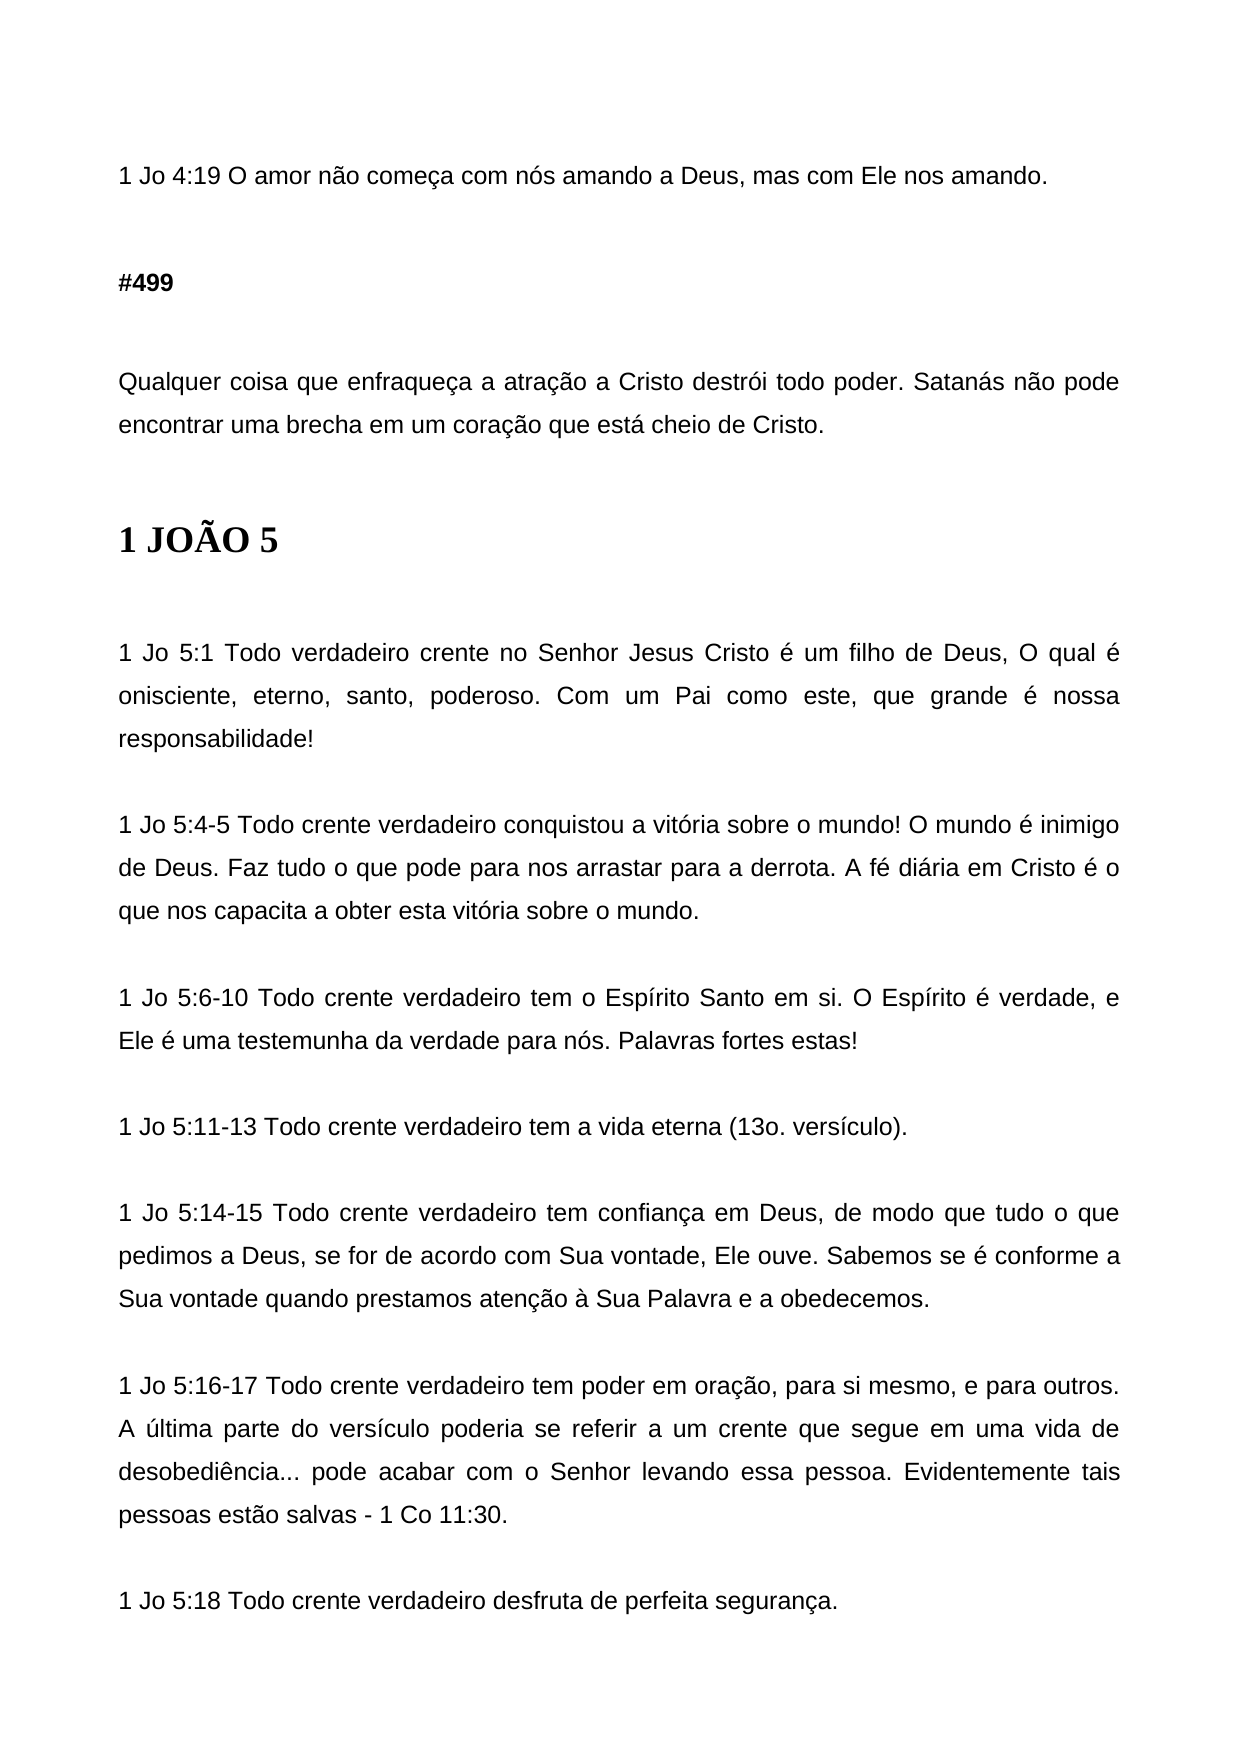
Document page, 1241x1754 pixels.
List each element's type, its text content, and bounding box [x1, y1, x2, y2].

text 1 Jo 4:19 O amor não começa com nós amando a Deus, mas com Ele nos amando. [118, 161, 1122, 190]
text 1 Jo 5:16-17 Todo crente verdadeiro tem poder em oração, para si mesmo, e para outros. A última parte do versículo poderia se referir a um crente que segue em uma vida de desobediência... pode acabar com o Senhor levando essa pessoa. Evidentemente tais pessoas estão salvas - 1 Co 11:30. [118, 1371, 1122, 1529]
text 1 Jo 5:4-5 Todo crente verdadeiro conquistou a vitória sobre o mundo! O mundo é inimigo de Deus. Faz tudo o que pode para nos arrastar para a derrota. A fé diária em Cristo é o que nos capacita a obter esta vitória sobre o mundo. [118, 810, 1122, 925]
text 1 Jo 5:1 Todo verdadeiro crente no Senhor Jesus Cristo é um filho de Deus, O qual é onisciente, eterno, santo, poderoso. Com um Pai como este, que grande é nossa responsabilidade! [118, 638, 1122, 753]
text 1 Jo 5:11-13 Todo crente verdadeiro tem a vida eterna (13o. versículo). [118, 1112, 1122, 1141]
text Qualquer coisa que enfraqueça a atração a Cristo destrói todo poder. Satanás não pode encontrar uma brecha em um coração que está cheio de Cristo. [118, 367, 1122, 439]
subtitle 1 JOÃO 5 [118, 517, 1122, 560]
text 1 Jo 5:14-15 Todo crente verdadeiro tem confiança em Deus, de modo que tudo o que pedimos a Deus, se for de acordo com Sua vontade, Ele ouve. Sabemos se é conforme a Sua vontade quando prestamos atenção à Sua Palavra e a obedecemos. [118, 1198, 1122, 1313]
subtitle #499 [118, 268, 1122, 297]
text 1 Jo 5:6-10 Todo crente verdadeiro tem o Espírito Santo em si. O Espírito é verdade, e Ele é uma testemunha da verdade para nós. Palavras fortes estas! [118, 983, 1122, 1054]
text 1 Jo 5:18 Todo crente verdadeiro desfruta de perfeita segurança. [118, 1586, 1122, 1615]
